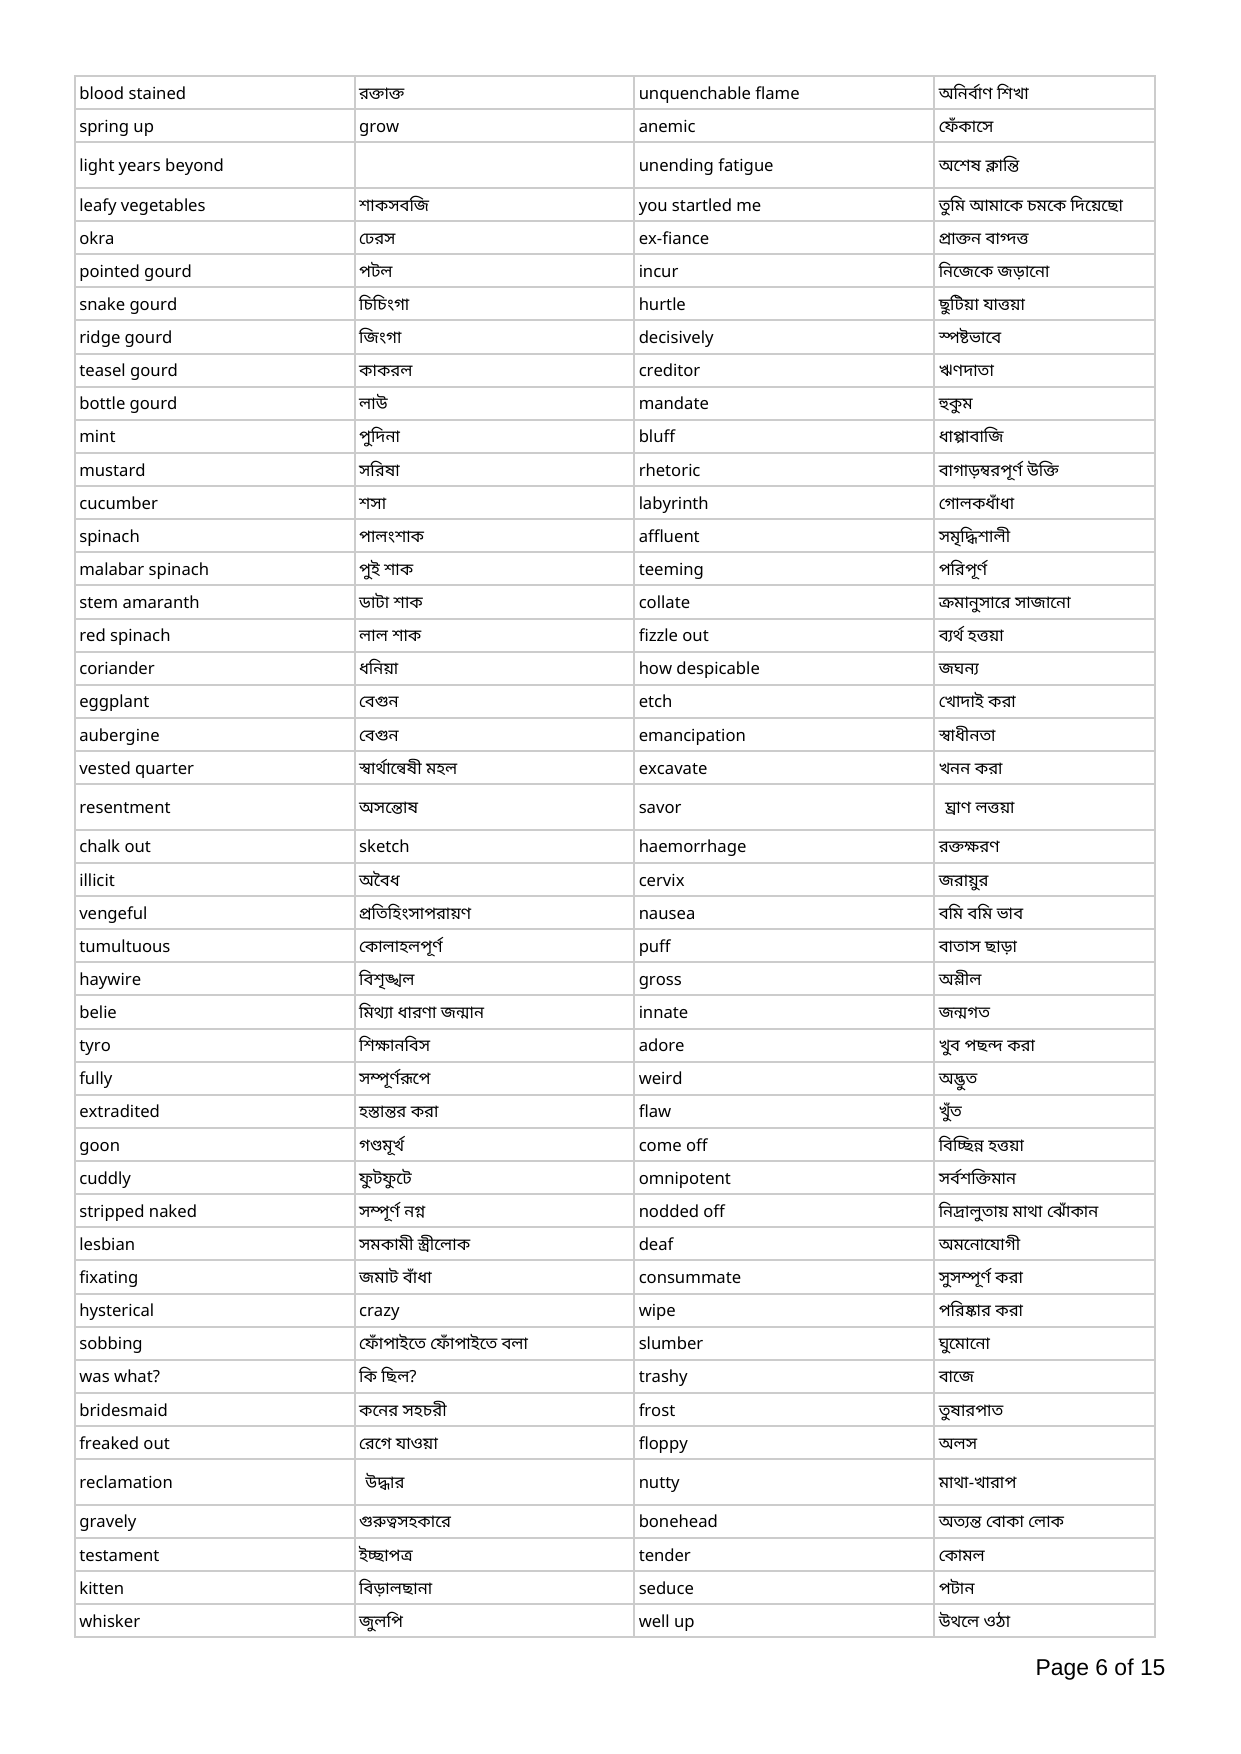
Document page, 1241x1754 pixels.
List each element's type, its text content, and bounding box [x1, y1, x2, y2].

table_cell gravely [76, 1506, 354, 1537]
table_cell অত্যন্ত বোকা লোক [935, 1506, 1154, 1537]
table_cell পরিপূর্ণ [935, 553, 1154, 584]
table_cell উথলে ওঠা [935, 1605, 1154, 1636]
table_cell মাথা-খারাপ [935, 1460, 1154, 1504]
table_cell vested quarter [76, 752, 354, 783]
table_cell stem amaranth [76, 586, 354, 617]
table_cell bridesmaid [76, 1394, 354, 1425]
table_cell বিড়ালছানা [356, 1572, 633, 1603]
table_cell sobbing [76, 1328, 354, 1359]
table_cell মিথ্যা ধারণা জন্মান [356, 996, 633, 1027]
table_cell labyrinth [635, 487, 933, 518]
table_cell খুঁত [935, 1096, 1154, 1127]
table_cell illicit [76, 864, 354, 895]
table_cell বমি বমি ভাব [935, 897, 1154, 928]
table_cell innate [635, 996, 933, 1027]
table_cell অদ্ভুত [935, 1063, 1154, 1094]
table_cell বিশৃঙ্খল [356, 963, 633, 994]
table_cell emancipation [635, 719, 933, 750]
table_cell red spinach [76, 620, 354, 651]
table_cell কি ছিল? [356, 1361, 633, 1392]
table_cell snake gourd [76, 288, 354, 319]
table_cell নিদ্রালুতায় মাথা ঝোঁকান [935, 1195, 1154, 1226]
table_cell wipe [635, 1295, 933, 1326]
table_cell haywire [76, 963, 354, 994]
table_cell ঘ্রাণ লত্তয়া [935, 785, 1154, 829]
table_cell অসন্তোষ [356, 785, 633, 829]
table_cell sketch [356, 831, 633, 862]
table_cell জিংগা [356, 321, 633, 352]
table_cell ঢেরস [356, 222, 633, 253]
table_cell খনন করা [935, 752, 1154, 783]
table_cell cucumber [76, 487, 354, 518]
table_cell vengeful [76, 897, 354, 928]
table_cell consummate [635, 1261, 933, 1292]
table_cell slumber [635, 1328, 933, 1359]
table_cell ফেঁকাসে [935, 110, 1154, 141]
table_cell spinach [76, 520, 354, 551]
table_cell বিচ্ছিন্ন হত্তয়া [935, 1129, 1154, 1160]
table_cell creditor [635, 355, 933, 386]
table_cell ক্রমানুসারে সাজানো [935, 586, 1154, 617]
table_cell deaf [635, 1228, 933, 1259]
table_cell etch [635, 686, 933, 717]
table_cell পটান [935, 1572, 1154, 1603]
table_cell bottle gourd [76, 388, 354, 419]
table_cell প্রতিহিংসাপরায়ণ [356, 897, 633, 928]
table_cell pointed gourd [76, 255, 354, 286]
table_cell malabar spinach [76, 553, 354, 584]
table_cell ঋণদাতা [935, 355, 1154, 386]
table_cell puff [635, 930, 933, 961]
table_cell প্রাক্তন বাগ্দত্ত [935, 222, 1154, 253]
table_cell রক্তাক্ত [356, 77, 633, 108]
table_cell স্বার্থান্বেষী মহল [356, 752, 633, 783]
table_cell was what? [76, 1361, 354, 1392]
table_cell bonehead [635, 1506, 933, 1537]
table_cell freaked out [76, 1427, 354, 1458]
table_cell omnipotent [635, 1162, 933, 1193]
table_cell সমকামী স্ত্রীলোক [356, 1228, 633, 1259]
table_cell অশ্লীল [935, 963, 1154, 994]
table_cell trashy [635, 1361, 933, 1392]
table_cell লাল শাক [356, 620, 633, 651]
table_cell fixating [76, 1261, 354, 1292]
table_cell অবৈধ [356, 864, 633, 895]
table_cell গোলকধাঁধা [935, 487, 1154, 518]
table_cell whisker [76, 1605, 354, 1636]
table_cell কোলাহলপূর্ণ [356, 930, 633, 961]
table_cell testament [76, 1539, 354, 1570]
table_cell haemorrhage [635, 831, 933, 862]
table_cell ছুটিয়া যাত্তয়া [935, 288, 1154, 319]
table_cell তুষারপাত [935, 1394, 1154, 1425]
table_cell ধনিয়া [356, 653, 633, 684]
table_cell hysterical [76, 1295, 354, 1326]
table_cell extradited [76, 1096, 354, 1127]
table_cell tender [635, 1539, 933, 1570]
table_cell fizzle out [635, 620, 933, 651]
table_cell ঘুমোনো [935, 1328, 1154, 1359]
table_cell শসা [356, 487, 633, 518]
table_cell unending fatigue [635, 143, 933, 187]
table_cell chalk out [76, 831, 354, 862]
table_cell অশেষ ক্লান্তি [935, 143, 1154, 187]
table_cell স্বাধীনতা [935, 719, 1154, 750]
table_cell ফুটফুটে [356, 1162, 633, 1193]
table_cell leafy vegetables [76, 189, 354, 220]
table_cell cuddly [76, 1162, 354, 1193]
table_cell বাগাড়ম্বরপূর্ণ উক্তি [935, 454, 1154, 485]
table_cell ex-fiance [635, 222, 933, 253]
table_cell ridge gourd [76, 321, 354, 352]
table_cell চিচিংগা [356, 288, 633, 319]
table_cell উদ্ধার [356, 1460, 633, 1504]
table_cell incur [635, 255, 933, 286]
table_cell excavate [635, 752, 933, 783]
table_cell lesbian [76, 1228, 354, 1259]
table_cell savor [635, 785, 933, 829]
table_cell লাউ [356, 388, 633, 419]
table_cell বেগুন [356, 686, 633, 717]
table_cell grow [356, 110, 633, 141]
table_cell you startled me [635, 189, 933, 220]
table_cell সম্পূর্ণরূপে [356, 1063, 633, 1094]
table_cell seduce [635, 1572, 933, 1603]
table_cell শিক্ষানবিস [356, 1030, 633, 1061]
table_cell unquenchable flame [635, 77, 933, 108]
table_cell tumultuous [76, 930, 354, 961]
table_cell কনের সহচরী [356, 1394, 633, 1425]
table_cell জন্মগত [935, 996, 1154, 1027]
table_cell spring up [76, 110, 354, 141]
table_cell resentment [76, 785, 354, 829]
table_cell পটল [356, 255, 633, 286]
table_cell সর্বশক্তিমান [935, 1162, 1154, 1193]
table_cell frost [635, 1394, 933, 1425]
table_cell goon [76, 1129, 354, 1160]
table_cell coriander [76, 653, 354, 684]
table_cell বাজে [935, 1361, 1154, 1392]
table_cell floppy [635, 1427, 933, 1458]
table_cell mandate [635, 388, 933, 419]
table_cell জমাট বাঁধা [356, 1261, 633, 1292]
table_cell সুসম্পূর্ণ করা [935, 1261, 1154, 1292]
table_cell সম্পূর্ণ নগ্ন [356, 1195, 633, 1226]
table_cell অলস [935, 1427, 1154, 1458]
table_cell রেগে যাওয়া [356, 1427, 633, 1458]
table_cell জরায়ুর [935, 864, 1154, 895]
table_cell weird [635, 1063, 933, 1094]
table_cell পুদিনা [356, 421, 633, 452]
table_cell গণ্ডমূর্খ [356, 1129, 633, 1160]
table_cell নিজেকে জড়ানো [935, 255, 1154, 286]
table_cell anemic [635, 110, 933, 141]
table_cell crazy [356, 1295, 633, 1326]
table_cell জঘন্য [935, 653, 1154, 684]
table_cell খুব পছন্দ করা [935, 1030, 1154, 1061]
table_cell বেগুন [356, 719, 633, 750]
table_cell okra [76, 222, 354, 253]
table_cell অনির্বাণ শিখা [935, 77, 1154, 108]
table_cell বাতাস ছাড়া [935, 930, 1154, 961]
table_cell blood stained [76, 77, 354, 108]
table_cell kitten [76, 1572, 354, 1603]
table_cell ব্যর্থ হত্তয়া [935, 620, 1154, 651]
table_cell সমৃদ্ধিশালী [935, 520, 1154, 551]
table_cell nodded off [635, 1195, 933, 1226]
table_cell decisively [635, 321, 933, 352]
table_cell well up [635, 1605, 933, 1636]
table_cell rhetoric [635, 454, 933, 485]
table_cell [356, 143, 633, 187]
table_cell reclamation [76, 1460, 354, 1504]
table_cell flaw [635, 1096, 933, 1127]
table_cell how despicable [635, 653, 933, 684]
table_cell ডাটা শাক [356, 586, 633, 617]
table_cell গুরুত্বসহকারে [356, 1506, 633, 1537]
table_cell bluff [635, 421, 933, 452]
table_cell পুই শাক [356, 553, 633, 584]
table_cell পরিষ্কার করা [935, 1295, 1154, 1326]
table_cell mint [76, 421, 354, 452]
table_cell teasel gourd [76, 355, 354, 386]
table_cell রক্তক্ষরণ [935, 831, 1154, 862]
table_cell সরিষা [356, 454, 633, 485]
table_cell ধাপ্পাবাজি [935, 421, 1154, 452]
table_cell eggplant [76, 686, 354, 717]
table_cell স্পষ্টভাবে [935, 321, 1154, 352]
table_cell belie [76, 996, 354, 1027]
table_cell tyro [76, 1030, 354, 1061]
table_cell adore [635, 1030, 933, 1061]
table_cell hurtle [635, 288, 933, 319]
table_cell পালংশাক [356, 520, 633, 551]
table_cell fully [76, 1063, 354, 1094]
table_cell teeming [635, 553, 933, 584]
table_cell হস্তান্তর করা [356, 1096, 633, 1127]
table_cell খোদাই করা [935, 686, 1154, 717]
table_cell aubergine [76, 719, 354, 750]
table_cell collate [635, 586, 933, 617]
table_cell তুমি আমাকে চমকে দিয়েছো [935, 189, 1154, 220]
table_cell হুকুম [935, 388, 1154, 419]
table_cell ইচ্ছাপত্র [356, 1539, 633, 1570]
table_cell অমনোযোগী [935, 1228, 1154, 1259]
table_cell কোমল [935, 1539, 1154, 1570]
table_cell stripped naked [76, 1195, 354, 1226]
table_cell affluent [635, 520, 933, 551]
table_cell cervix [635, 864, 933, 895]
table_cell gross [635, 963, 933, 994]
table_cell light years beyond [76, 143, 354, 187]
table_cell nutty [635, 1460, 933, 1504]
table_cell কাকরল [356, 355, 633, 386]
table_cell জুলপি [356, 1605, 633, 1636]
table_cell শাকসবজি [356, 189, 633, 220]
table_cell ফোঁপাইতে ফোঁপাইতে বলা [356, 1328, 633, 1359]
table_cell come off [635, 1129, 933, 1160]
table_cell nausea [635, 897, 933, 928]
table_cell mustard [76, 454, 354, 485]
